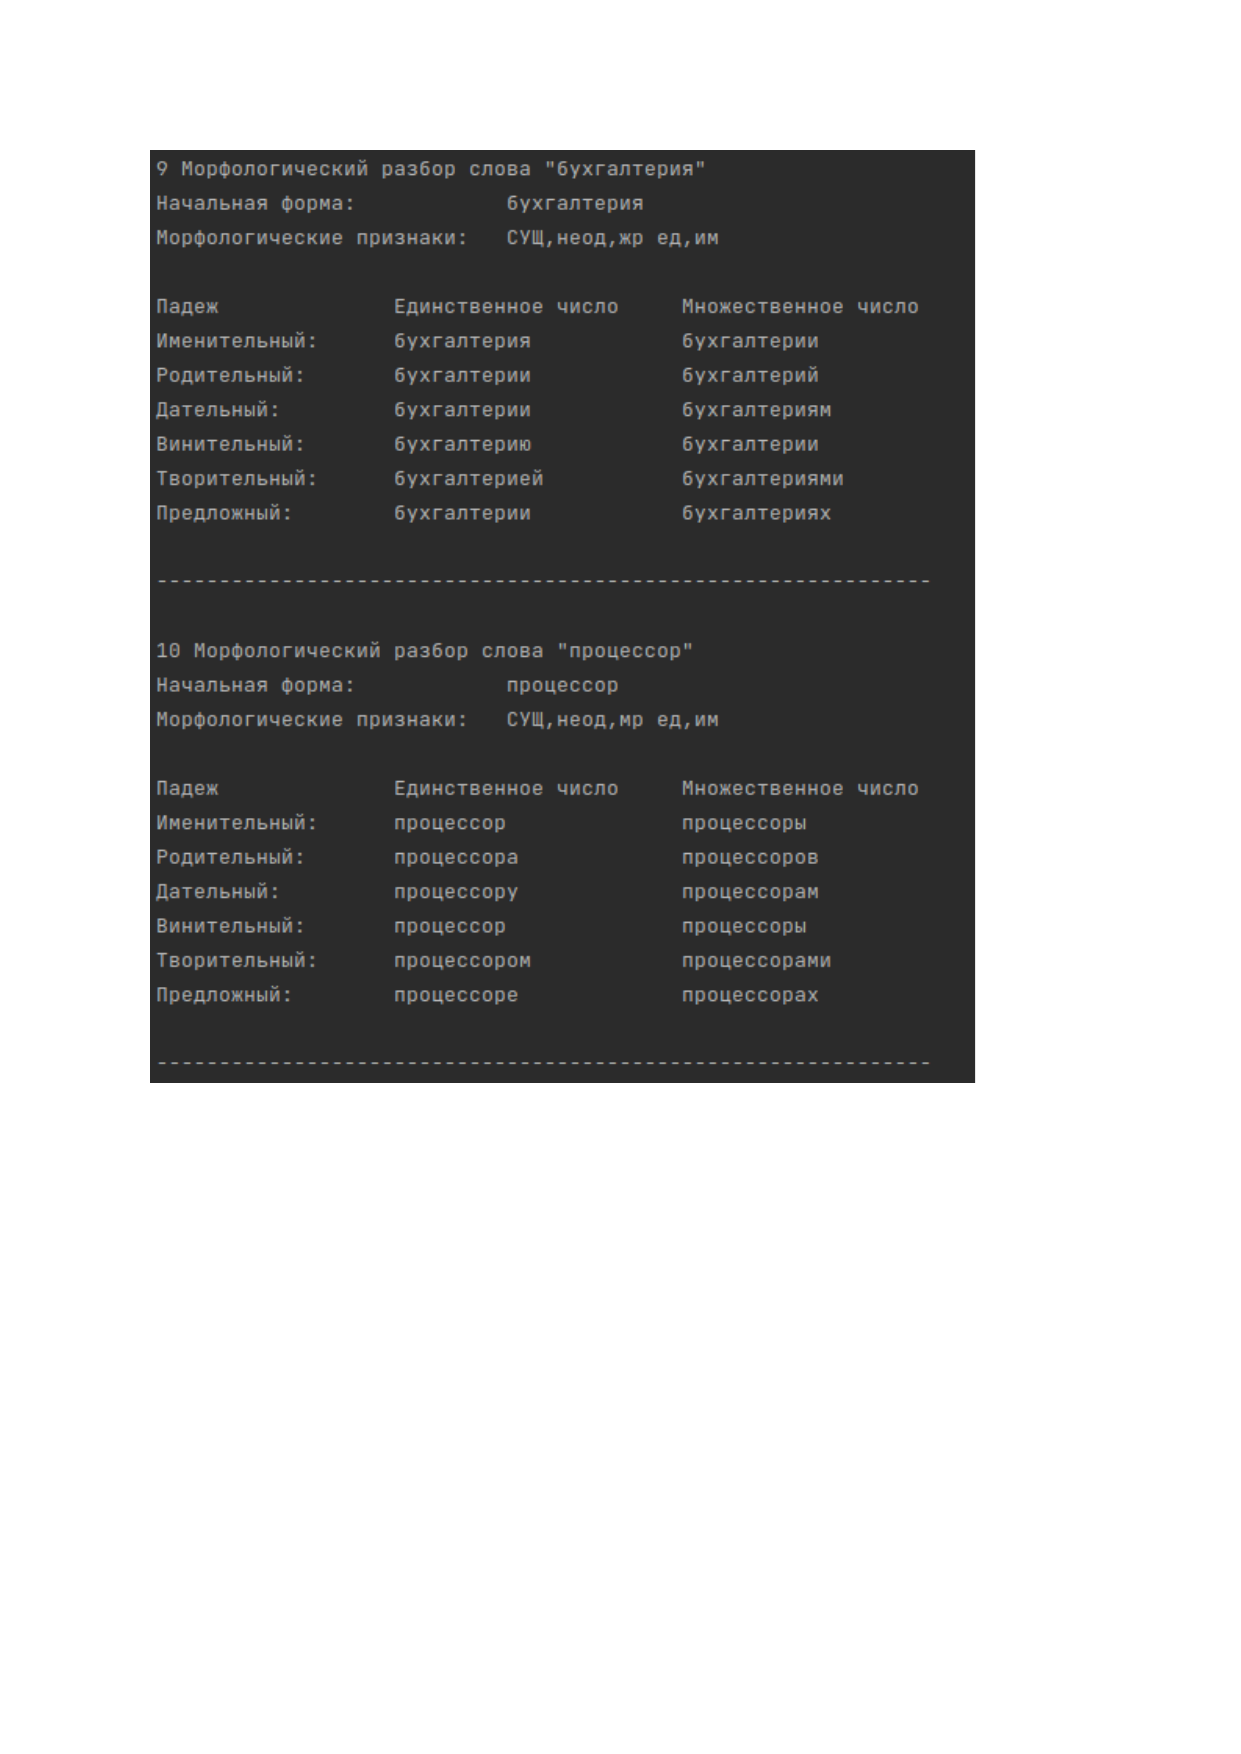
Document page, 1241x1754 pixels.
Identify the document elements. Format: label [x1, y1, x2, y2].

picture [150, 150, 976, 1083]
